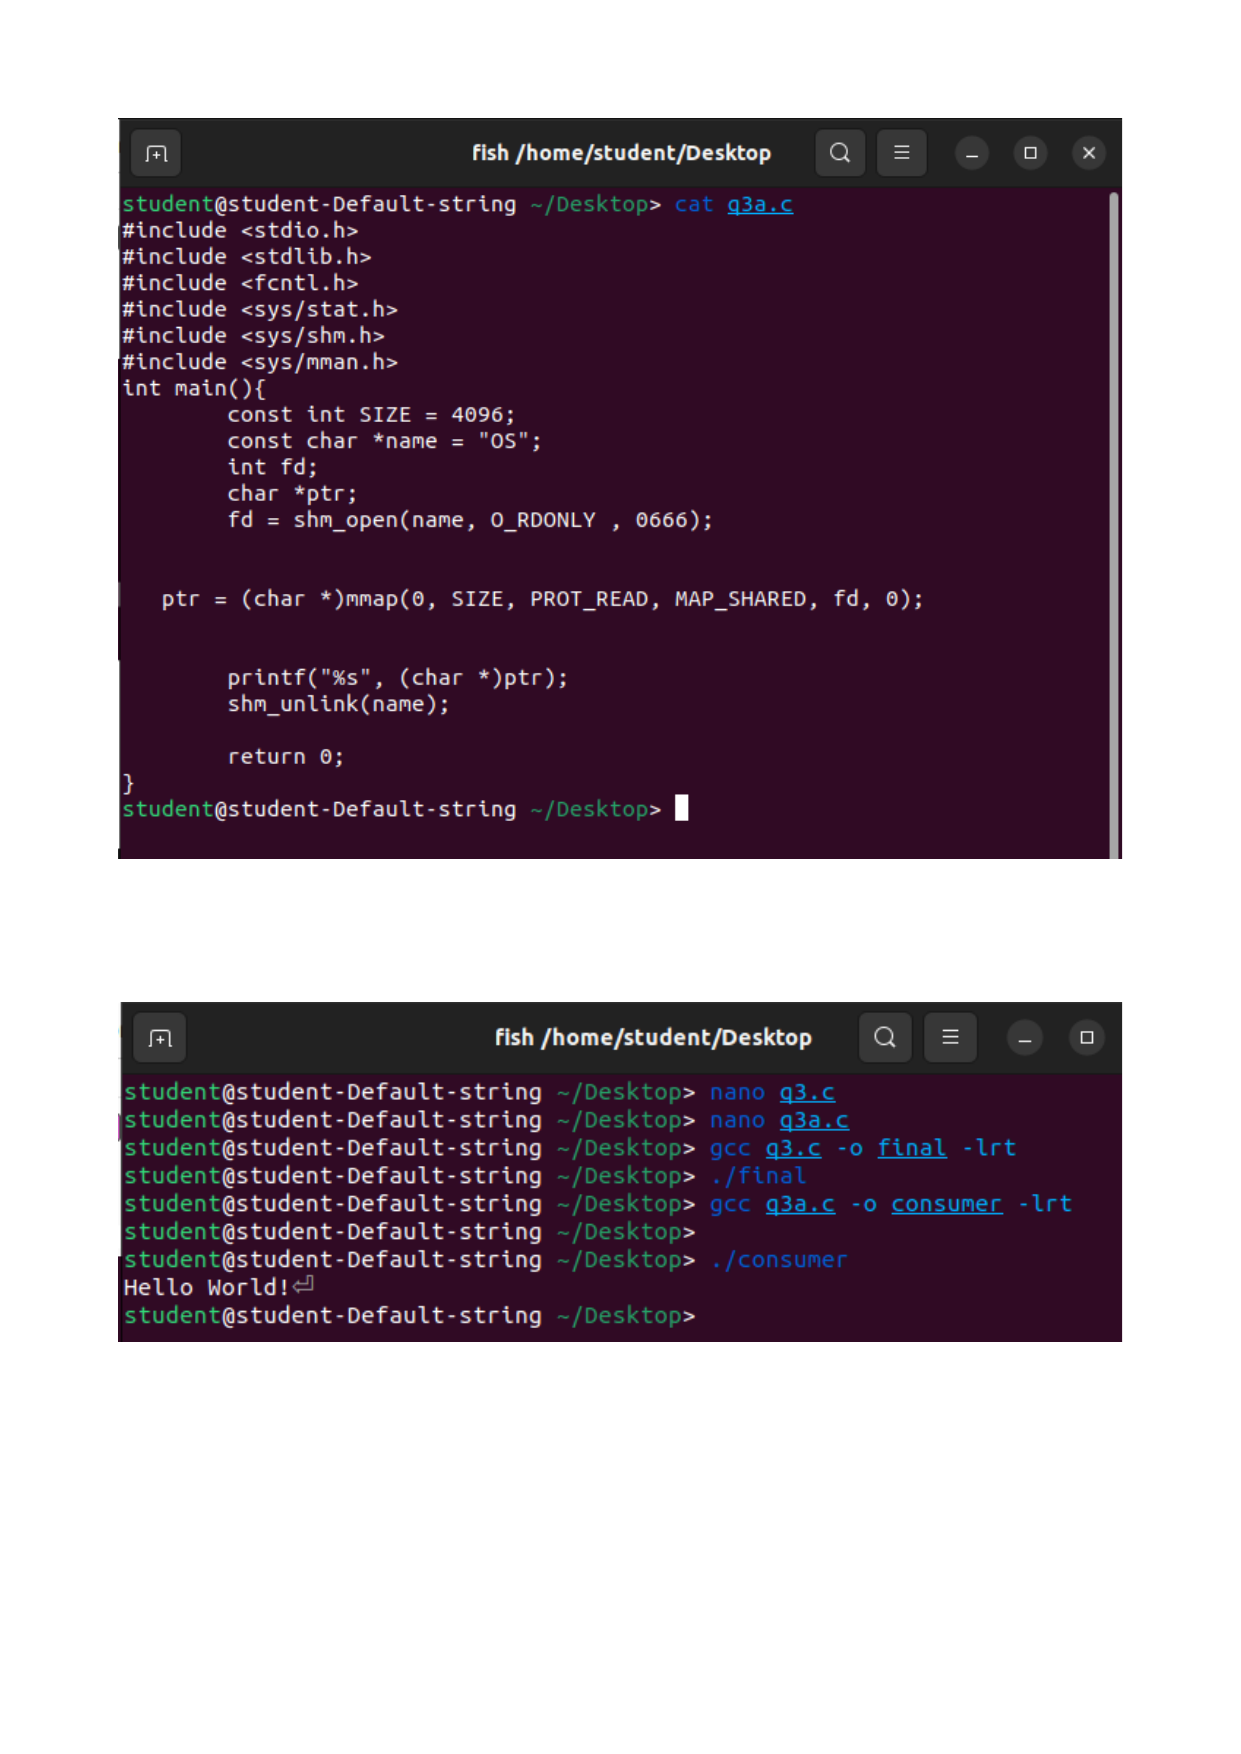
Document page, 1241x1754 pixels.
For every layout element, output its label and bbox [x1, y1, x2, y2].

picture [118, 118, 1123, 859]
picture [118, 1002, 1123, 1342]
